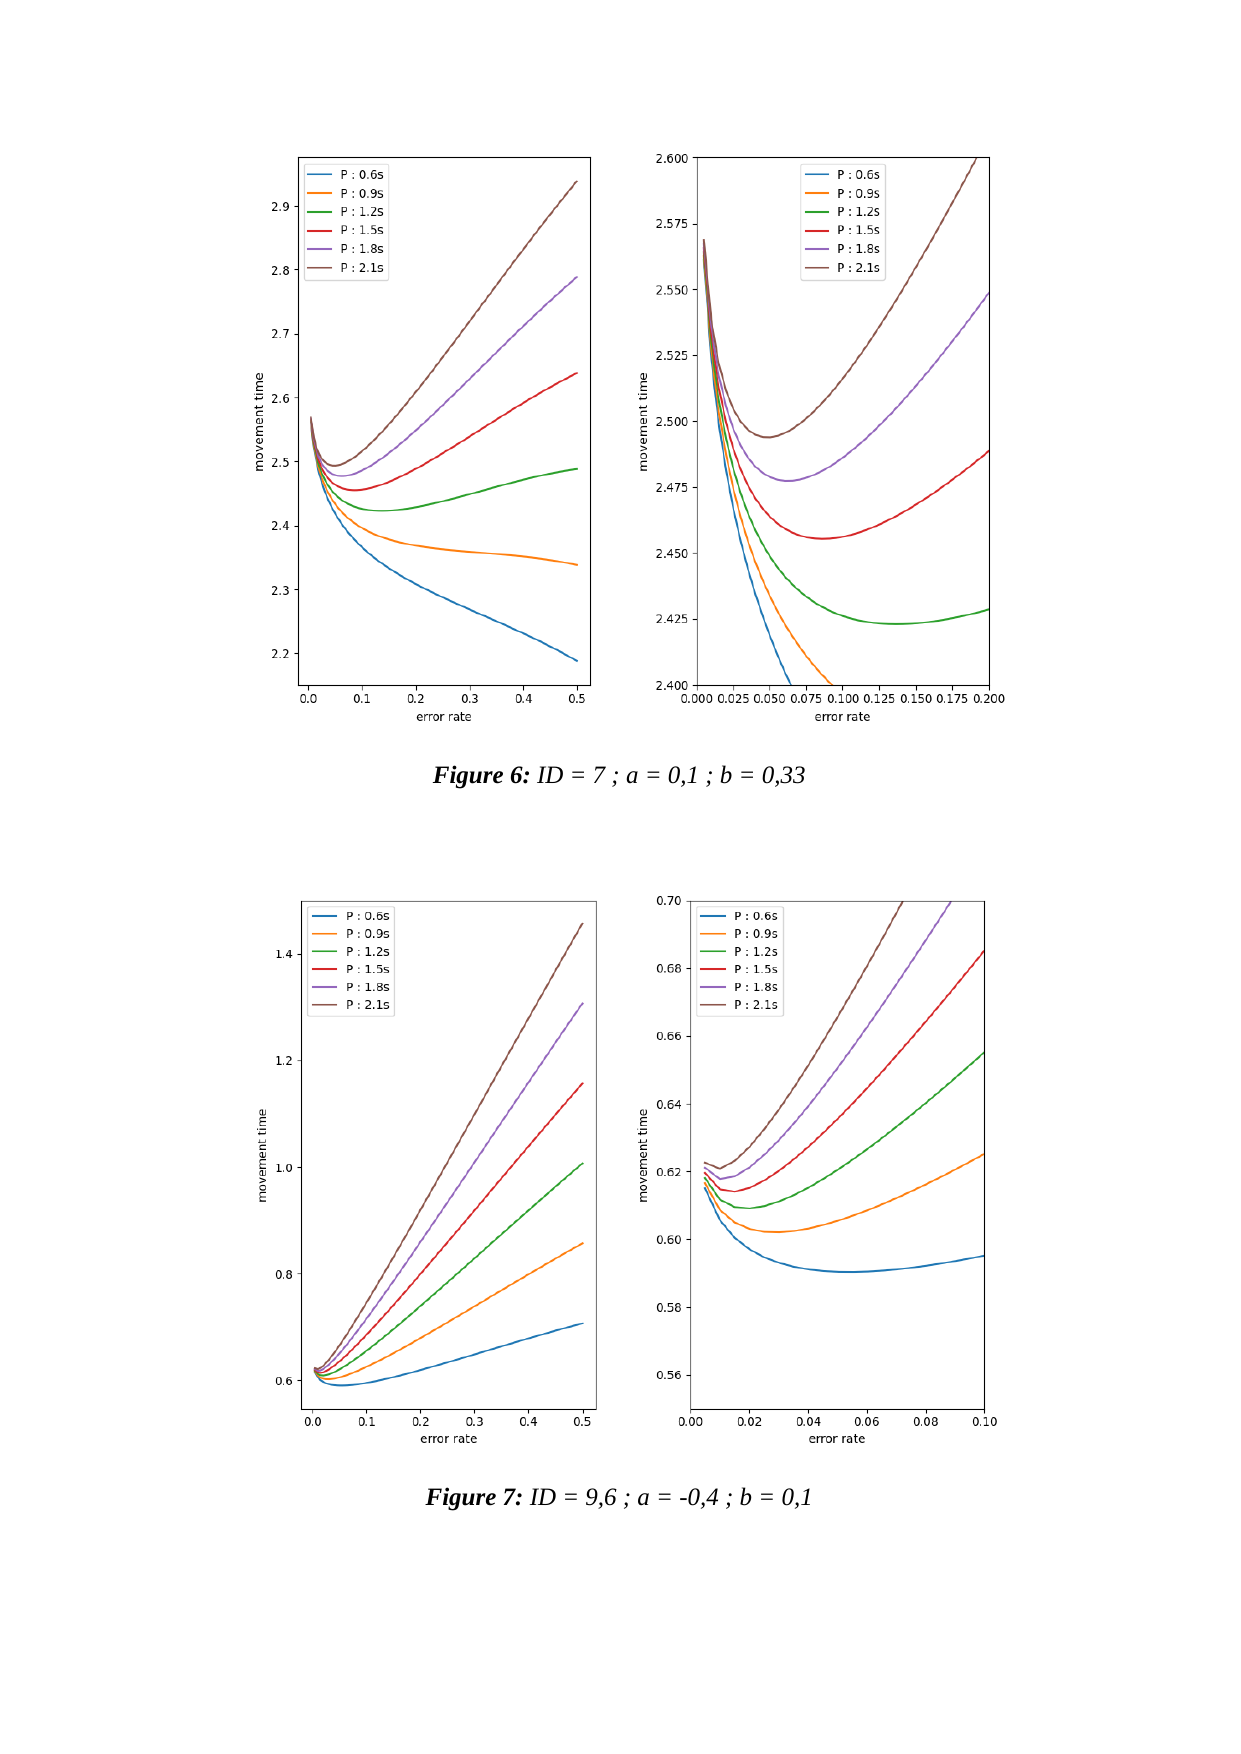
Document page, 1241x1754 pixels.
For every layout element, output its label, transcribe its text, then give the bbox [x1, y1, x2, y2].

text Figure 7: ID = 9,6 ; a = -0,4 ; b = 0,1 [153, 874, 1087, 1511]
picture [218, 874, 1022, 1482]
picture [213, 130, 1027, 761]
text Figure 6: ID = 7 ; a = 0,1 ; b = 0,33 [163, 131, 1077, 789]
